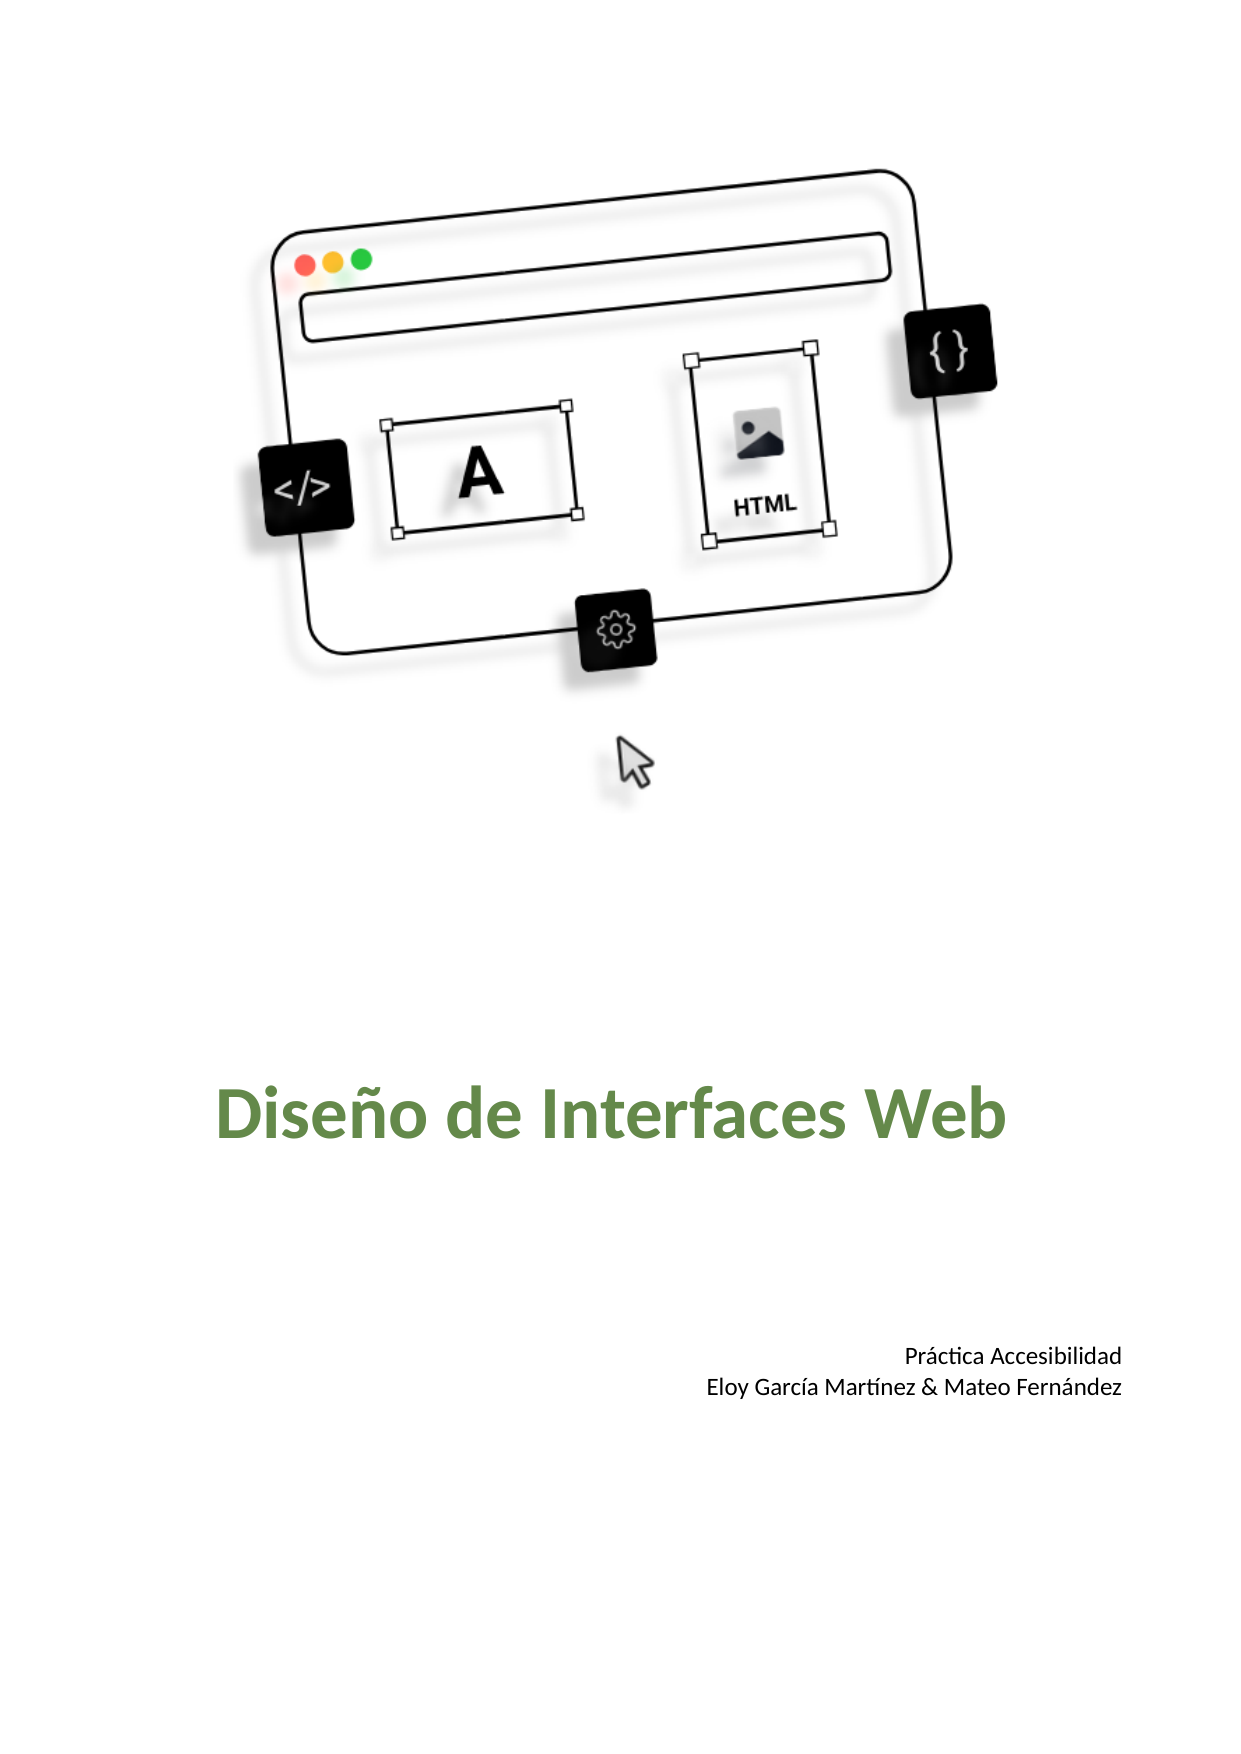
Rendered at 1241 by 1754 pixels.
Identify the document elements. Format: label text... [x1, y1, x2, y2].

text Práctica Accesibilidad [118, 1340, 1122, 1371]
title Diseño de Interfaces Web [118, 1063, 1122, 1161]
picture [233, 161, 1007, 826]
text Eloy García Martínez & Mateo Fernández [118, 1371, 1122, 1401]
